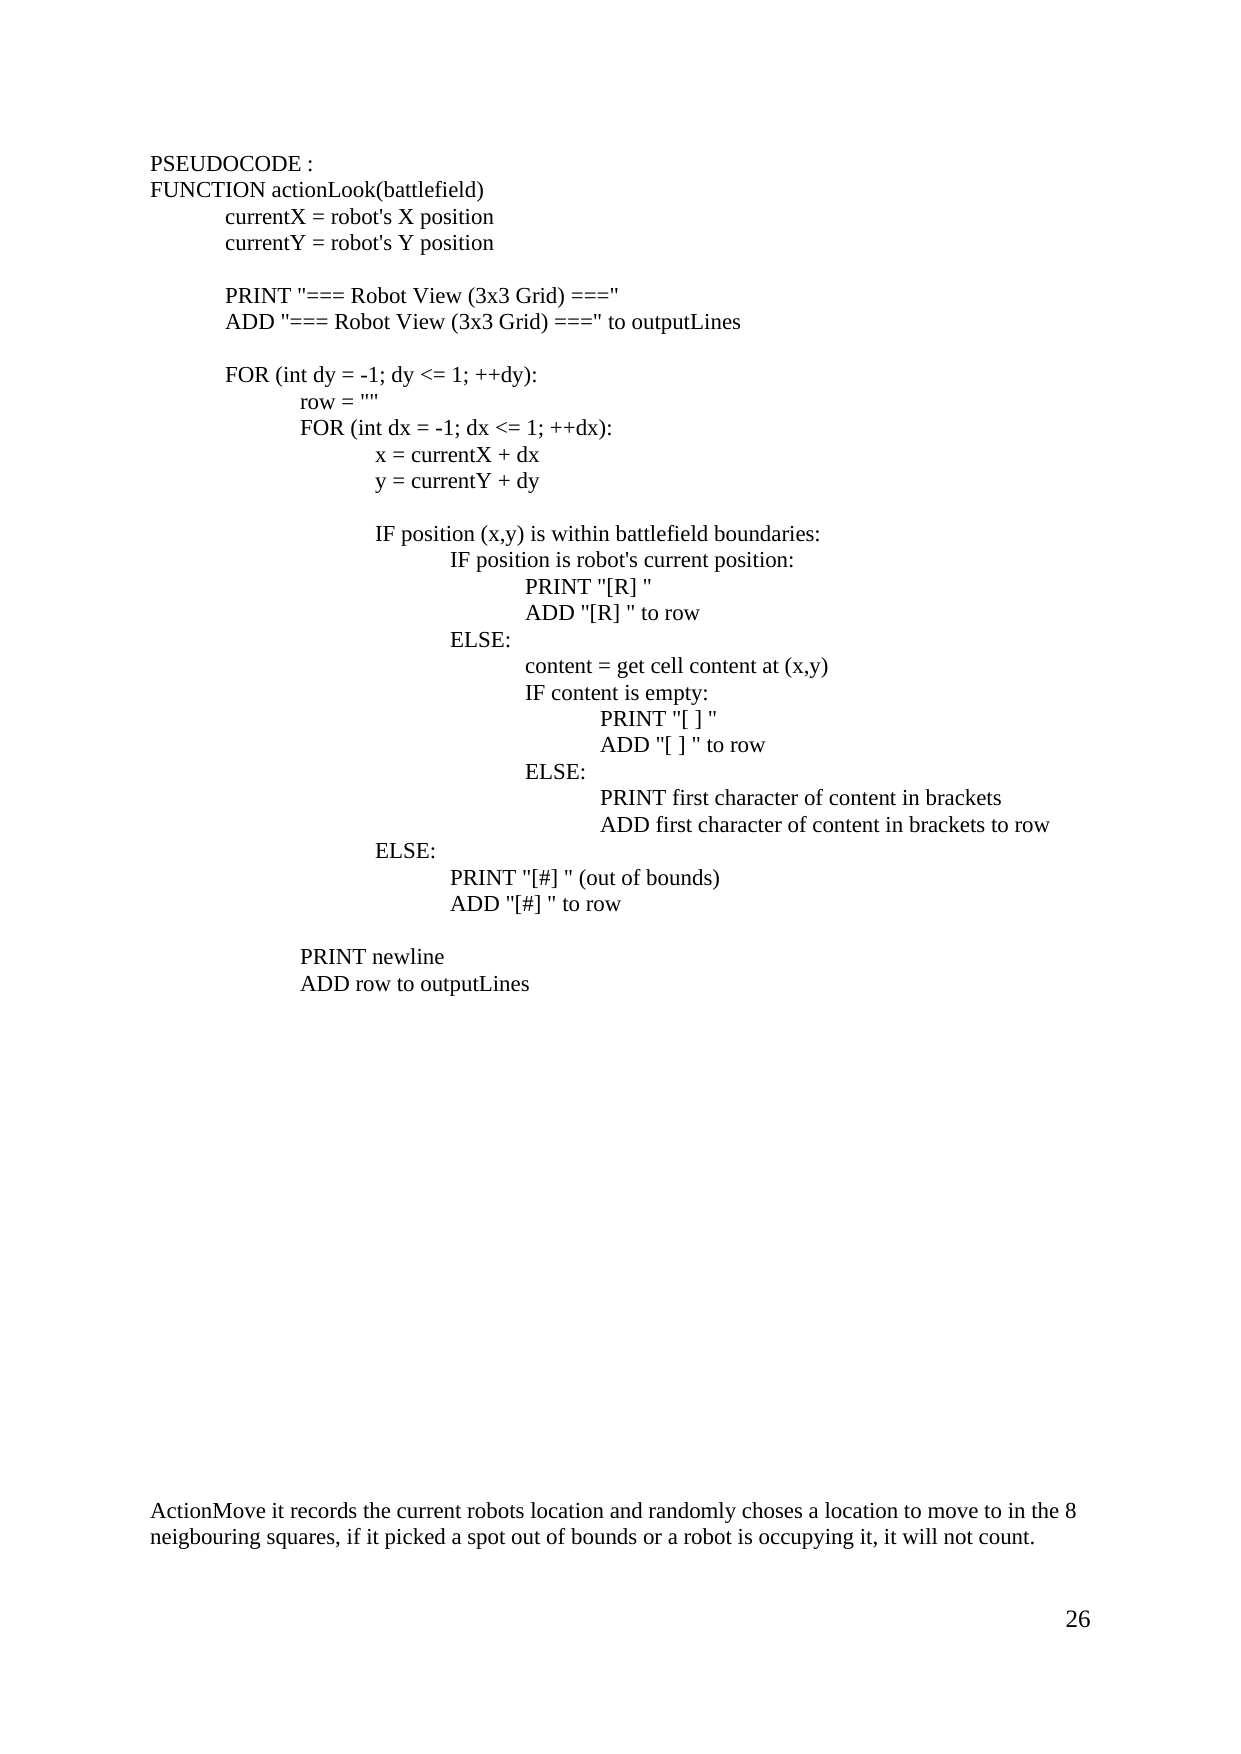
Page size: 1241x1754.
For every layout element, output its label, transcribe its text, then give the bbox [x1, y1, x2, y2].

text PSEUDOCODE : FUNCTION actionLook(battlefield) [150, 150, 1090, 203]
text currentX = robot's X position currentY = robot's Y position PRINT "=== Robot View (3x3 Grid) ===" ADD "=== Robot View (3x3 Grid) ===" to outputLines FOR (int dy = -1; dy <= 1; ++dy): row = "" FOR (int dx = -1; dx <= 1; ++dx): x = currentX + dx y = currentY + dy IF position (x,y) is within battlefield boundaries: IF position is robot's current position: PRINT "[R] " ADD "[R] " to row ELSE: content = get cell content at (x,y) IF content is empty: PRINT "[ ] " ADD "[ ] " to row ELSE: PRINT first character of content in brackets ADD first character of content in brackets to row ELSE: PRINT "[#] " (out of bounds) ADD "[#] " to row PRINT newline ADD row to outputLines [150, 203, 1090, 996]
text ActionMove it records the current robots location and randomly choses a location to move to in the 8 neigbouring squares, if it picked a spot out of bounds or a robot is occupying it, it will not count. [150, 1497, 1090, 1549]
